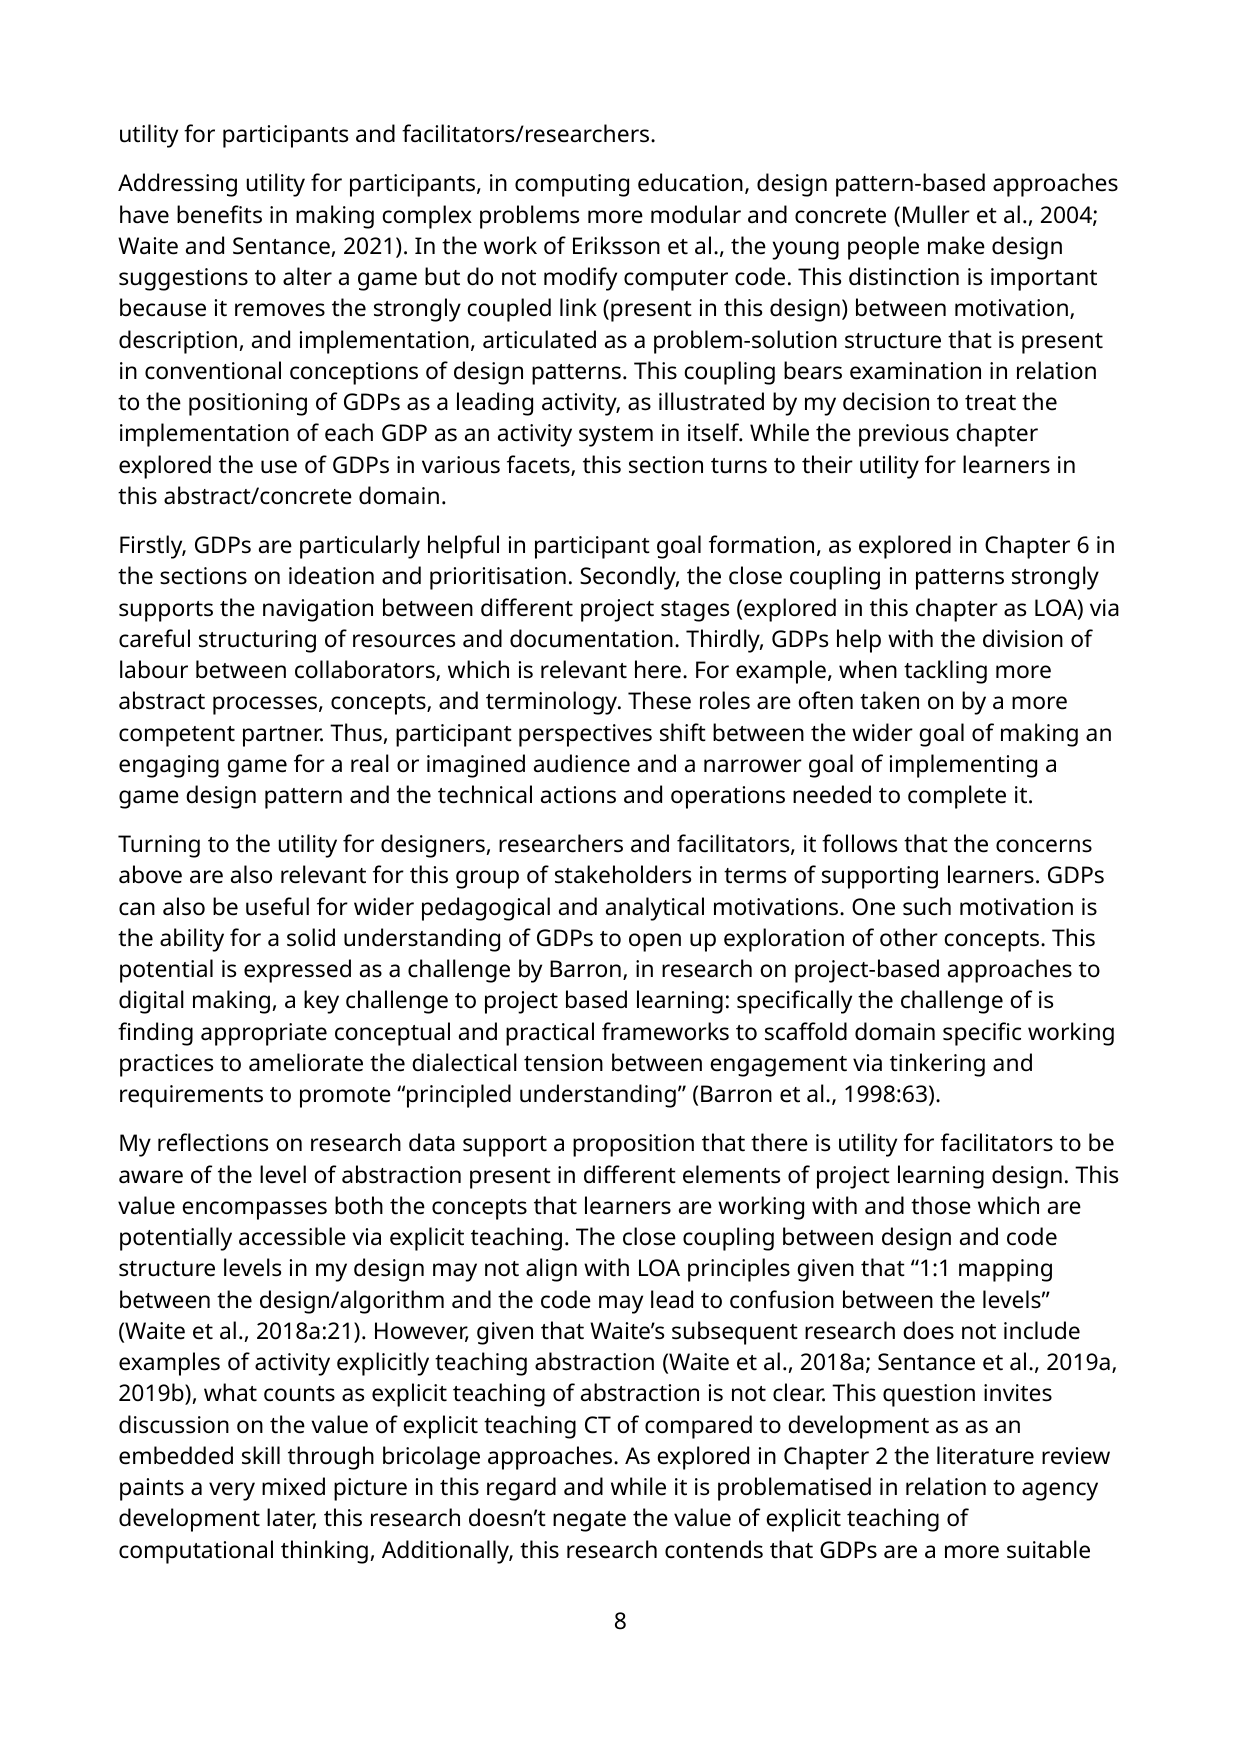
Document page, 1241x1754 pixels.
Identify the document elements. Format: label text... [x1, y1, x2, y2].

text utility for participants and facilitators/researchers. [118, 118, 1122, 149]
text Firstly, GDPs are particularly helpful in participant goal formation, as explored in Chapter 6 in the sections on ideation and prioritisation. Secondly, the close coupling in patterns strongly supports the navigation between different project stages (explored in this chapter as LOA) via careful structuring of resources and documentation. Thirdly, GDPs help with the division of labour between collaborators, which is relevant here. For example, when tackling more abstract processes, concepts, and terminology. These roles are often taken on by a more competent partner. Thus, participant perspectives shift between the wider goal of making an engaging game for a real or imagined audience and a narrower goal of implementing a game design pattern and the technical actions and operations needed to complete it. [118, 529, 1122, 810]
text Turning to the utility for designers, researchers and facilitators, it follows that the concerns above are also relevant for this group of stakeholders in terms of supporting learners. GDPs can also be useful for wider pedagogical and analytical motivations. One such motivation is the ability for a solid understanding of GDPs to open up exploration of other concepts. This potential is expressed as a challenge by Barron, in research on project-based approaches to digital making, a key challenge to project based learning: specifically the challenge of is finding appropriate conceptual and practical frameworks to scaffold domain specific working practices to ameliorate the dialectical tension between engagement via tinkering and requirements to promote “principled understanding” (Barron et al., 1998:63). [118, 828, 1122, 1109]
text My reflections on research data support a proposition that there is utility for facilitators to be aware of the level of abstraction present in different elements of project learning design. This value encompasses both the concepts that learners are working with and those which are potentially accessible via explicit teaching. The close coupling between design and code structure levels in my design may not align with LOA principles given that “1:1 mapping between the design/algorithm and the code may lead to confusion between the levels” (Waite et al., 2018a:21). However, given that Waite’s subsequent research does not include examples of activity explicitly teaching abstraction (Waite et al., 2018a; Sentance et al., 2019a, 2019b), what counts as explicit teaching of abstraction is not clear. This question invites discussion on the value of explicit teaching CT of compared to development as as an embedded skill through bricolage approaches. As explored in Chapter 2 the literature review paints a very mixed picture in this regard and while it is problematised in relation to agency development later, this research doesn’t negate the value of explicit teaching of computational thinking, Additionally, this research contends that GDPs are a more suitable [118, 1127, 1122, 1565]
text Addressing utility for participants, in computing education, design pattern-based approaches have benefits in making complex problems more modular and concrete (Muller et al., 2004; Waite and Sentance, 2021). In the work of Eriksson et al., the young people make design suggestions to alter a game but do not modify computer code. This distinction is important because it removes the strongly coupled link (present in this design) between motivation, description, and implementation, articulated as a problem-solution structure that is present in conventional conceptions of design patterns. This coupling bears examination in relation to the positioning of GDPs as a leading activity, as illustrated by my decision to treat the implementation of each GDP as an activity system in itself. While the previous chapter explored the use of GDPs in various facets, this section turns to their utility for learners in this abstract/concrete domain. [118, 167, 1122, 511]
